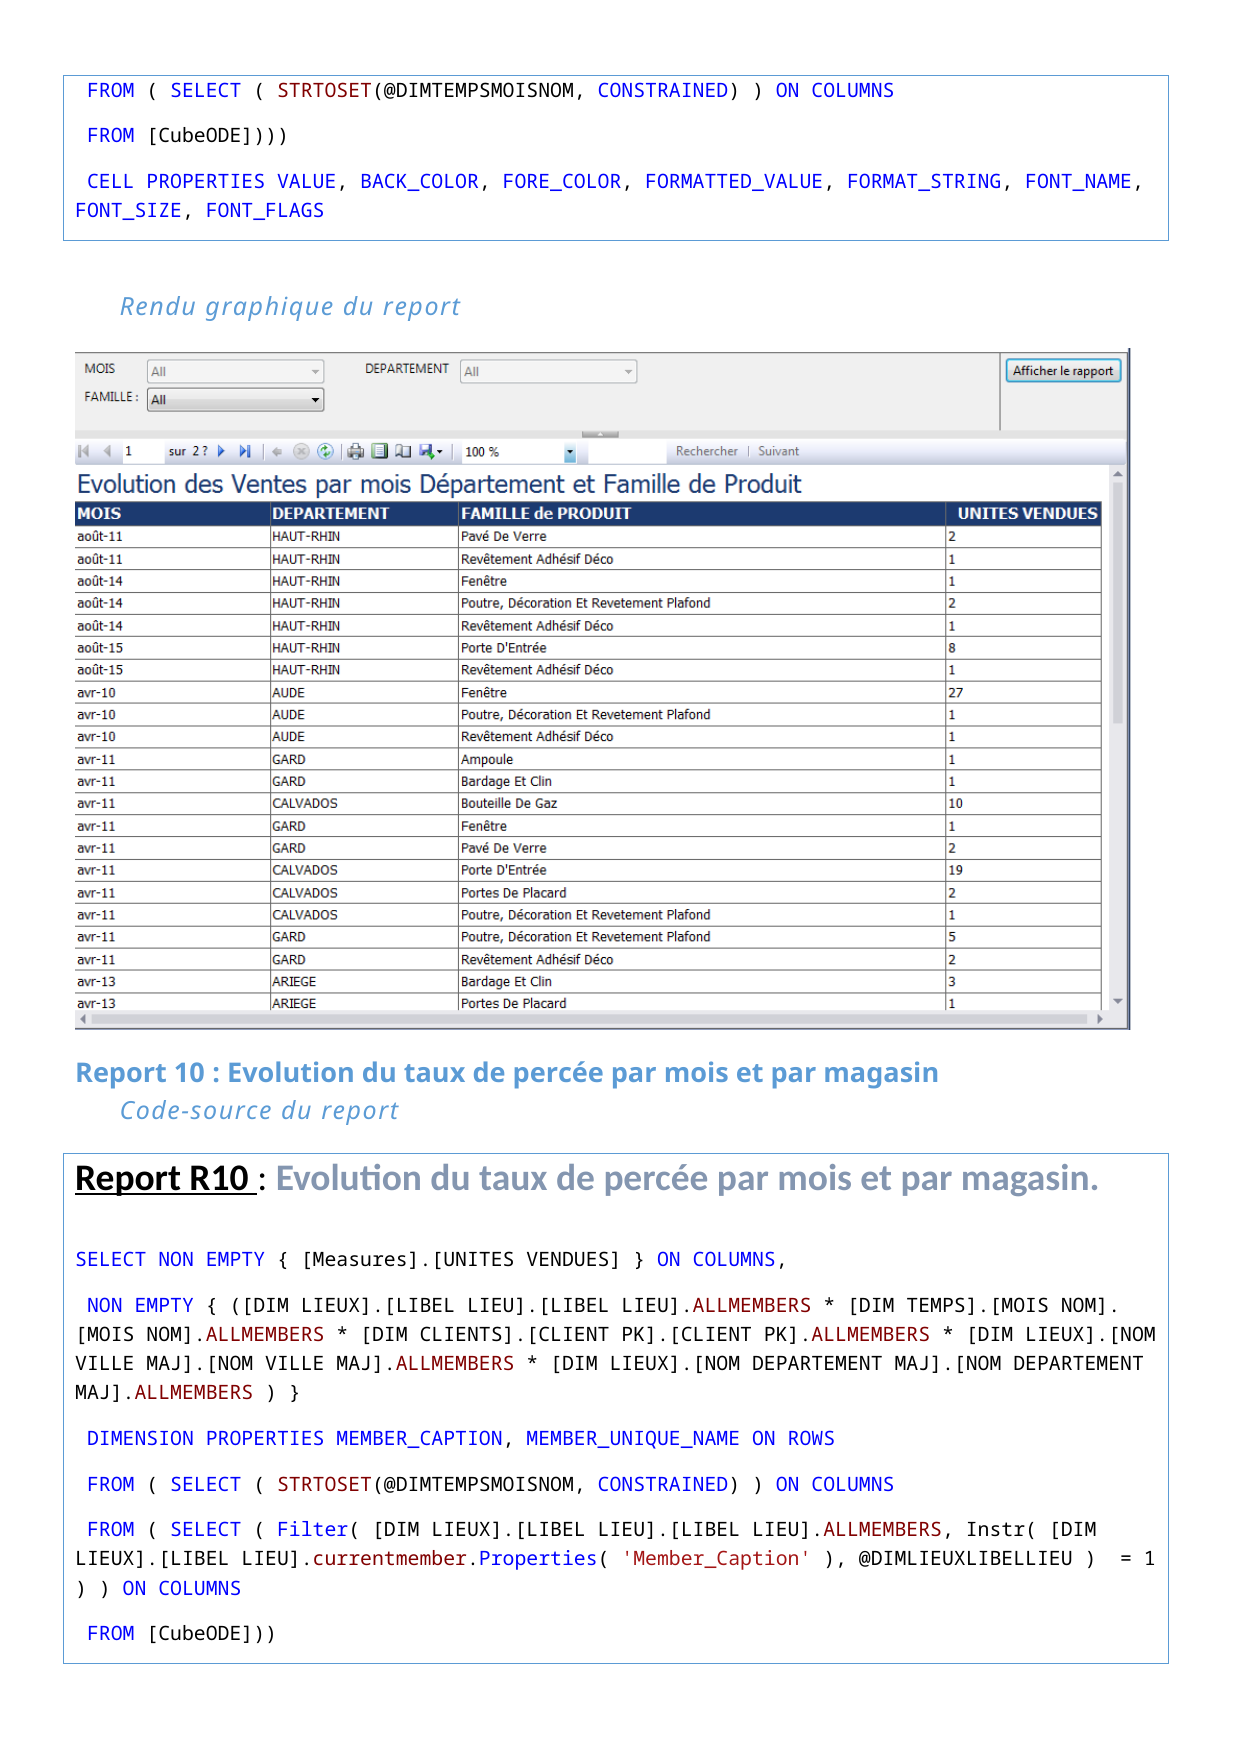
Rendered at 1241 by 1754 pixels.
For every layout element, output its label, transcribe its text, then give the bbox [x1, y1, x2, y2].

table_header Report R10 : Evolution du taux de percée par mois et par magasin. SELECT NON EMPTY { [Measures].[UNITES VENDUES] } ON COLUMNS, NON EMPTY { ([DIM LIEUX].[LIBEL LIEU].[LIBEL LIEU].ALLMEMBERS * [DIM TEMPS].[MOIS NOM].[MOIS NOM].ALLMEMBERS * [DIM CLIENTS].[CLIENT PK].[CLIENT PK].ALLMEMBERS * [DIM LIEUX].[NOM VILLE MAJ].[NOM VILLE MAJ].ALLMEMBERS * [DIM LIEUX].[NOM DEPARTEMENT MAJ].[NOM DEPARTEMENT MAJ].ALLMEMBERS ) } DIMENSION PROPERTIES MEMBER_CAPTION, MEMBER_UNIQUE_NAME ON ROWS FROM ( SELECT ( STRTOSET(@DIMTEMPSMOISNOM, CONSTRAINED) ) ON COLUMNS FROM ( SELECT ( Filter( [DIM LIEUX].[LIBEL LIEU].[LIBEL LIEU].ALLMEMBERS, Instr( [DIM LIEUX].[LIBEL LIEU].currentmember.Properties( 'Member_Caption' ), @DIMLIEUXLIBELLIEU ) = 1 ) ) ON COLUMNS FROM [CubeODE])) [64, 1154, 1168, 1663]
subtitle Rendu graphique du report [119, 288, 1165, 322]
subtitle Code-source du report [119, 1093, 1165, 1127]
subtitle Report 10 : Evolution du taux de percée par mois et par magasin [75, 1053, 1165, 1090]
table_header FROM ( SELECT ( STRTOSET(@DIMTEMPSMOISNOM, CONSTRAINED) ) ON COLUMNS FROM [CubeODE]))) CELL PROPERTIES VALUE, BACK_COLOR, FORE_COLOR, FORMATTED_VALUE, FORMAT_STRING, FONT_NAME, FONT_SIZE, FONT_FLAGS [64, 76, 1168, 240]
picture [75, 348, 1131, 1030]
